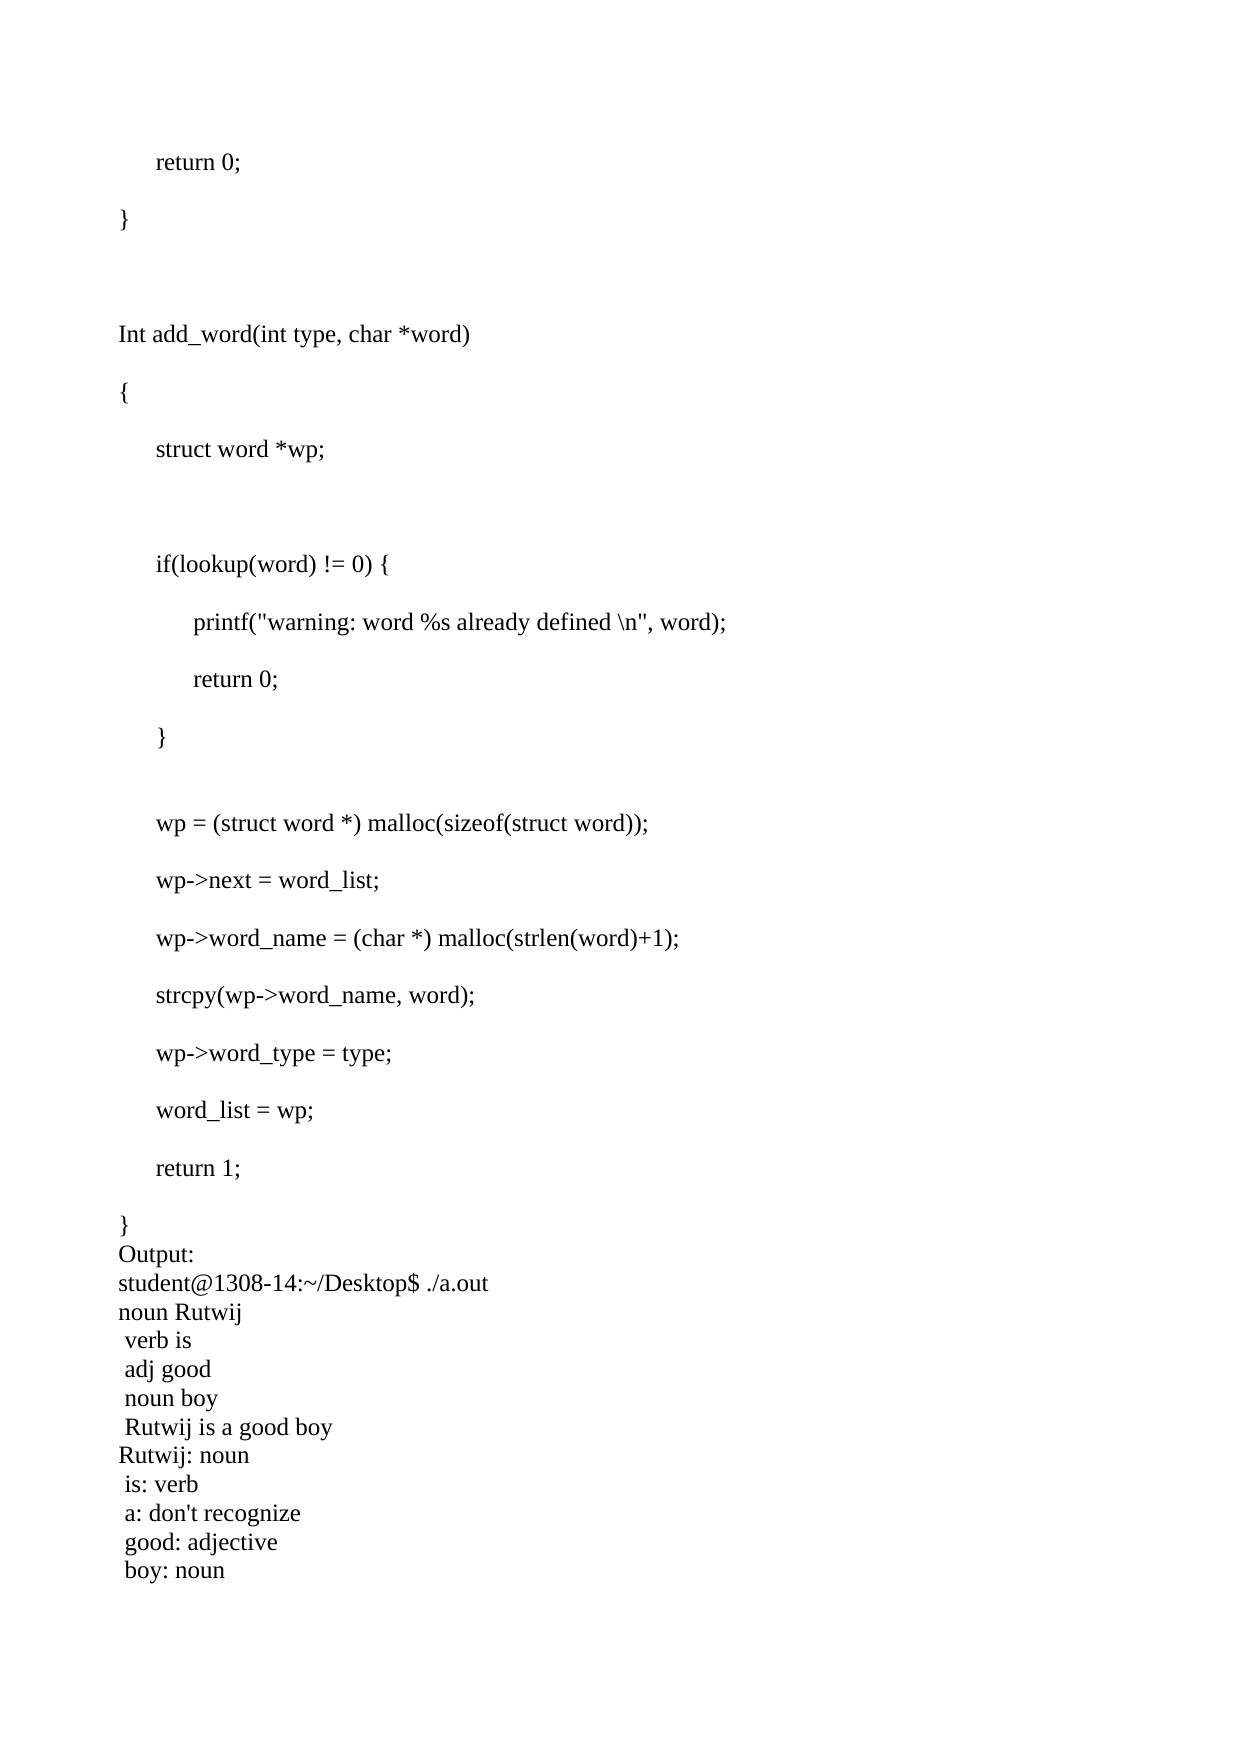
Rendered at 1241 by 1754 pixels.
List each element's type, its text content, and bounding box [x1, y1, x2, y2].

text is: verb [118, 1469, 1122, 1498]
text wp->word_type = type; [118, 1038, 1122, 1067]
text verb is [118, 1326, 1122, 1354]
text Rutwij: noun [118, 1441, 1122, 1469]
text wp->next = word_list; [118, 866, 1122, 894]
text student@1308-14:~/Desktop$ ./a.out [118, 1268, 1122, 1297]
text return 0; [118, 664, 1122, 693]
text wp = (struct word *) malloc(sizeof(struct word)); [118, 808, 1122, 837]
text } [118, 722, 1122, 751]
text adj good [118, 1354, 1122, 1383]
text { [118, 377, 1122, 406]
text Output: [118, 1239, 1122, 1268]
text word_list = wp; [118, 1096, 1122, 1124]
text Int add_word(int type, char *word) [118, 319, 1122, 348]
text Rutwij is a good boy [118, 1412, 1122, 1441]
text printf("warning: word %s already defined \n", word); [118, 607, 1122, 636]
text boy: noun [118, 1556, 1122, 1584]
text return 0; [118, 147, 1122, 176]
text return 1; [118, 1153, 1122, 1182]
text good: adjective [118, 1527, 1122, 1556]
text noun Rutwij [118, 1297, 1122, 1326]
text noun boy [118, 1383, 1122, 1412]
text if(lookup(word) != 0) { [118, 549, 1122, 578]
text } [118, 204, 1122, 233]
text wp->word_name = (char *) malloc(strlen(word)+1); [118, 923, 1122, 952]
text struct word *wp; [118, 434, 1122, 463]
text strcpy(wp->word_name, word); [118, 981, 1122, 1009]
text } [118, 1211, 1122, 1239]
text a: don't recognize [118, 1498, 1122, 1527]
